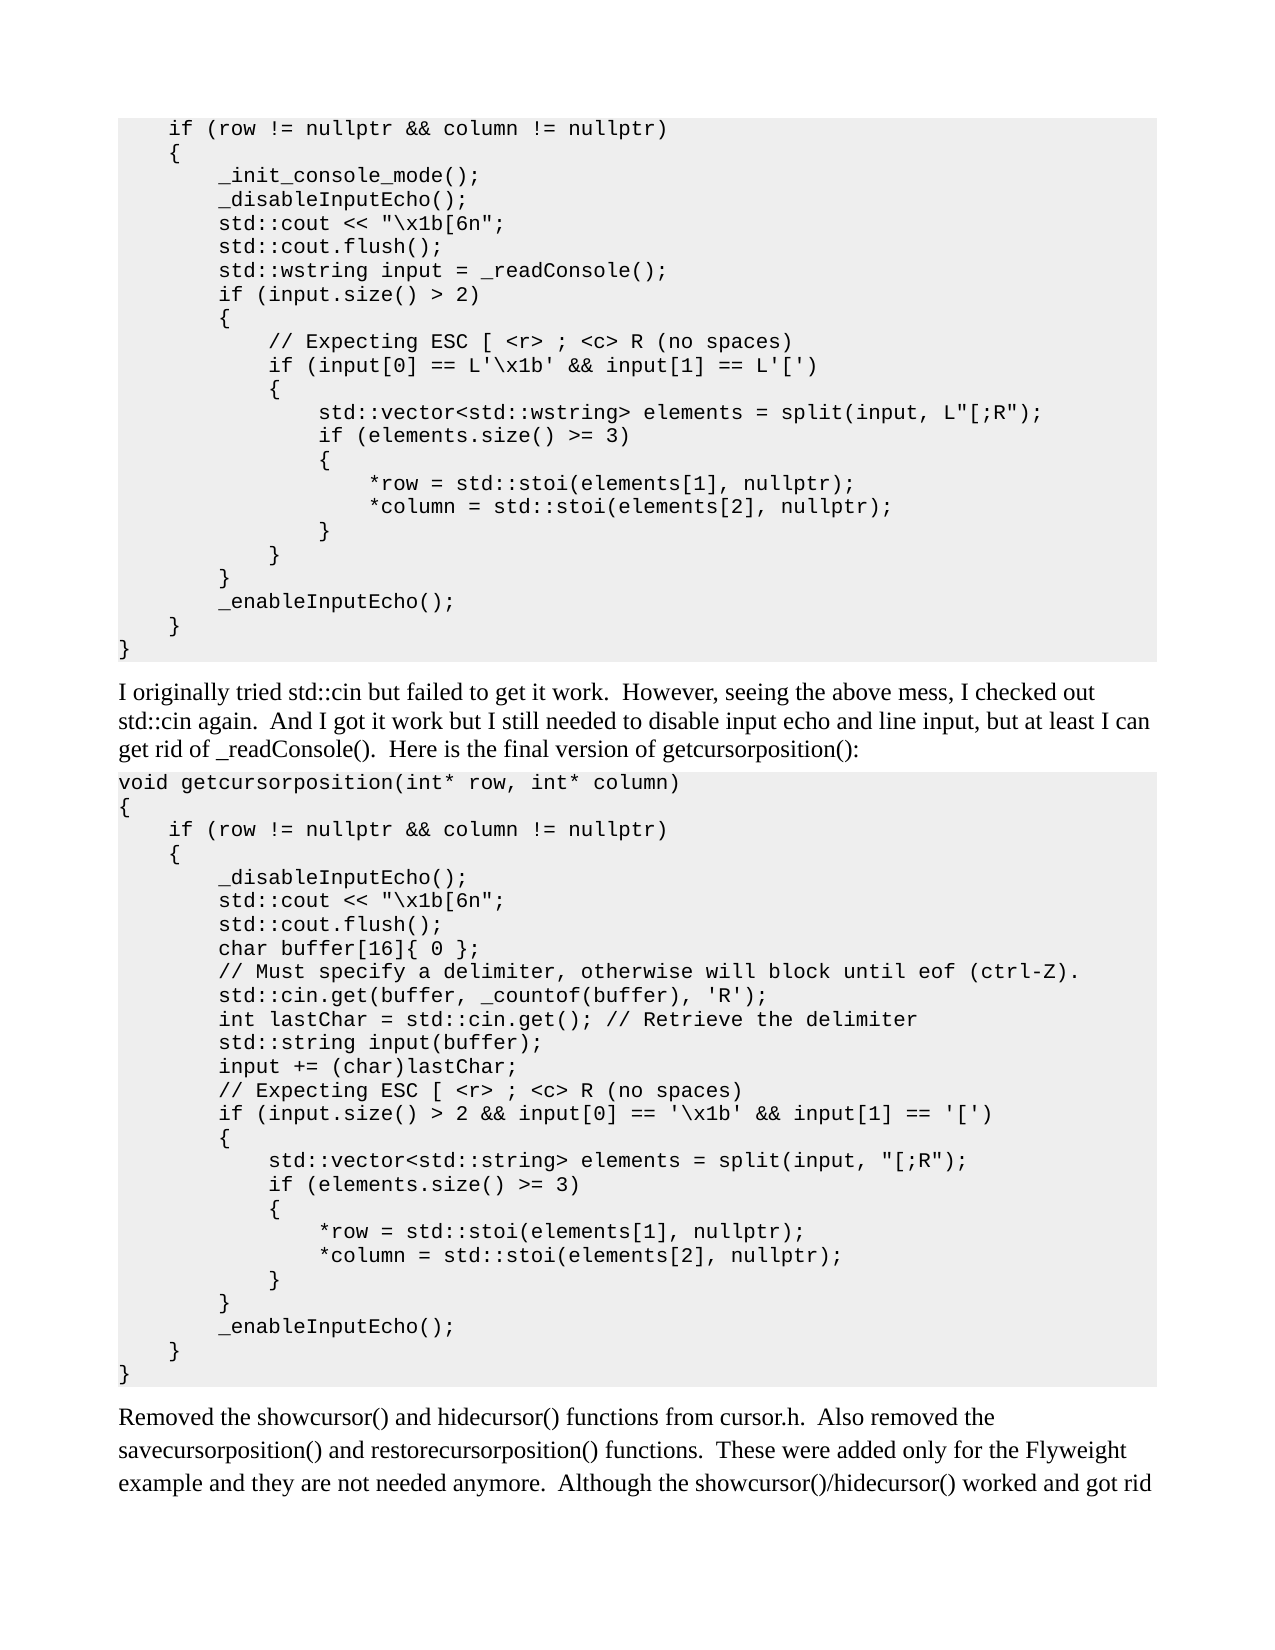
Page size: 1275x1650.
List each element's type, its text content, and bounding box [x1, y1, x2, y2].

text { [118, 796, 1157, 819]
text } [118, 520, 1157, 544]
text std::cin.get(buffer, _countof(buffer), 'R'); [118, 985, 1157, 1009]
text { [118, 1198, 1157, 1221]
text if (row != nullptr && column != nullptr) [118, 819, 1157, 843]
text { [118, 449, 1157, 473]
text if (input.size() > 2 && input[0] == '\x1b' && input[1] == '[') [118, 1103, 1157, 1127]
text { [118, 843, 1157, 867]
text std::cout.flush(); [118, 236, 1157, 260]
text _enableInputEcho(); [118, 1316, 1157, 1340]
text { [118, 1127, 1157, 1151]
text input += (char)lastChar; [118, 1056, 1157, 1079]
text std::wstring input = _readConsole(); [118, 260, 1157, 284]
text } [118, 544, 1157, 567]
text std::string input(buffer); [118, 1032, 1157, 1056]
text *column = std::stoi(elements[2], nullptr); [118, 496, 1157, 520]
text std::cout << "\x1b[6n"; [118, 890, 1157, 914]
text std::vector<std::wstring> elements = split(input, L"[;R"); [118, 402, 1157, 426]
text if (input.size() > 2) [118, 284, 1157, 307]
text _init_console_mode(); [118, 165, 1157, 189]
text } [118, 615, 1157, 638]
text _enableInputEcho(); [118, 591, 1157, 615]
text std::cout.flush(); [118, 914, 1157, 938]
text { [118, 307, 1157, 331]
text // Must specify a delimiter, otherwise will block until eof (ctrl-Z). [118, 961, 1157, 985]
text I originally tried std::cin but failed to get it work. However, seeing the above mess, I checked out std::cin again. And I got it work but I still needed to disable input echo and line input, but at least I can get rid of _readConsole(). Here is the final version of getcursorposition(): [118, 677, 1157, 763]
text Removed the showcursor() and hidecursor() functions from cursor.h. Also removed the savecursorposition() and restorecursorposition() functions. These were added only for the Flyweight example and they are not needed anymore. Although the showcursor()/hidecursor() worked and got rid [118, 1402, 1157, 1497]
text if (elements.size() >= 3) [118, 426, 1157, 449]
text *row = std::stoi(elements[1], nullptr); [118, 473, 1157, 496]
text } [118, 1292, 1157, 1316]
text } [118, 567, 1157, 591]
text { [118, 378, 1157, 402]
text } [118, 1363, 1157, 1387]
text _disableInputEcho(); [118, 189, 1157, 213]
text std::cout << "\x1b[6n"; [118, 213, 1157, 236]
text } [118, 1340, 1157, 1363]
text int lastChar = std::cin.get(); // Retrieve the delimiter [118, 1009, 1157, 1032]
text void getcursorposition(int* row, int* column) [118, 772, 1157, 796]
text } [118, 638, 1157, 662]
text char buffer[16]{ 0 }; [118, 938, 1157, 961]
text std::vector<std::string> elements = split(input, "[;R"); [118, 1151, 1157, 1174]
text if (input[0] == L'\x1b' && input[1] == L'[') [118, 354, 1157, 378]
text if (elements.size() >= 3) [118, 1174, 1157, 1198]
text { [118, 142, 1157, 165]
text // Expecting ESC [ <r> ; <c> R (no spaces) [118, 331, 1157, 354]
text // Expecting ESC [ <r> ; <c> R (no spaces) [118, 1079, 1157, 1103]
text *row = std::stoi(elements[1], nullptr); [118, 1221, 1157, 1245]
text _disableInputEcho(); [118, 867, 1157, 890]
text } [118, 1269, 1157, 1292]
text *column = std::stoi(elements[2], nullptr); [118, 1245, 1157, 1269]
text if (row != nullptr && column != nullptr) [118, 118, 1157, 142]
